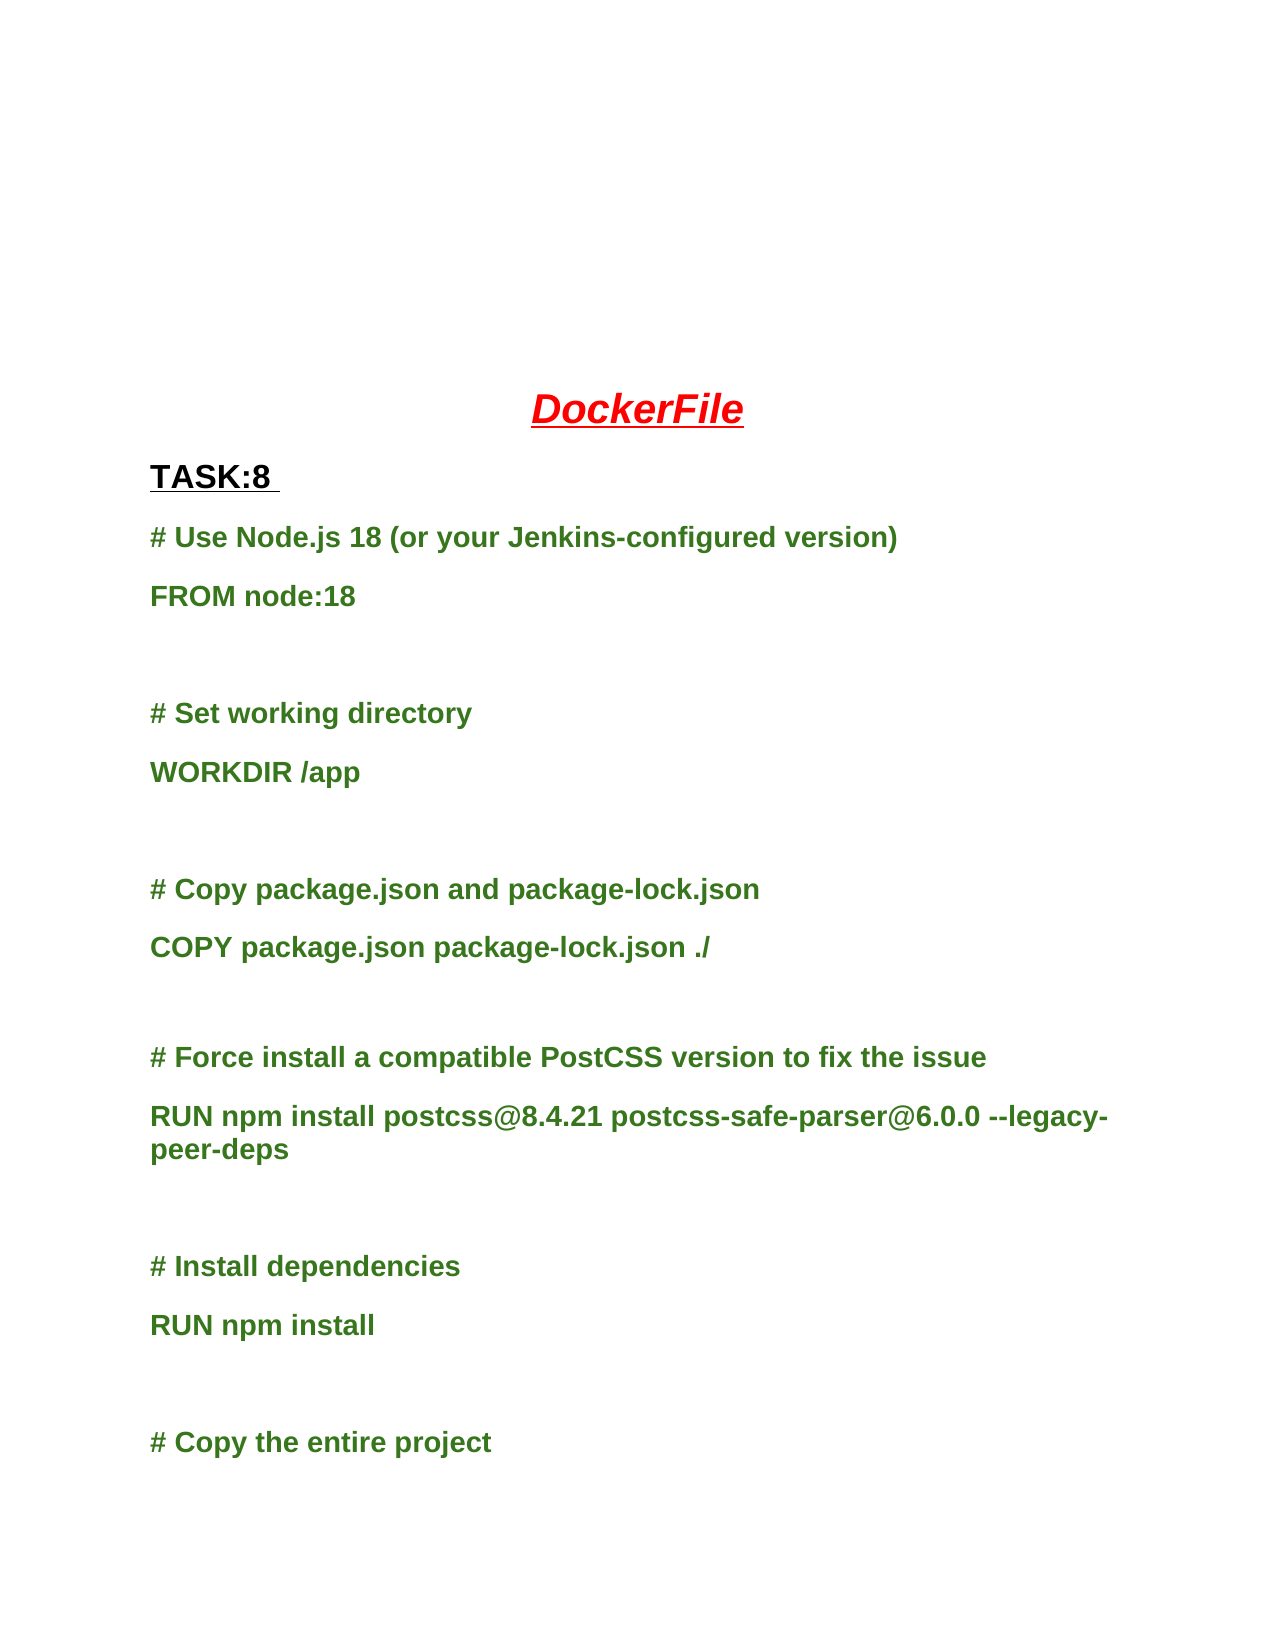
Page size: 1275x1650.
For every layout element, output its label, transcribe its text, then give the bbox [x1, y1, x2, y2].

text WORKDIR /app [150, 755, 1125, 788]
text TASK:8 [150, 457, 1125, 496]
text # Copy the entire project [150, 1425, 1125, 1458]
text DockerFile [150, 384, 1125, 432]
text COPY package.json package-lock.json ./ [150, 930, 1125, 964]
text RUN npm install postcss@8.4.21 postcss-safe-parser@6.0.0 --legacy-peer-deps [150, 1099, 1125, 1166]
text # Force install a compatible PostCSS version to fix the issue [150, 1040, 1125, 1074]
text # Copy package.json and package-lock.json [150, 872, 1125, 905]
text FROM node:18 [150, 579, 1125, 613]
text # Install dependencies [150, 1249, 1125, 1283]
text # Use Node.js 18 (or your Jenkins-configured version) [150, 521, 1125, 554]
text # Set working directory [150, 696, 1125, 730]
text RUN npm install [150, 1308, 1125, 1341]
